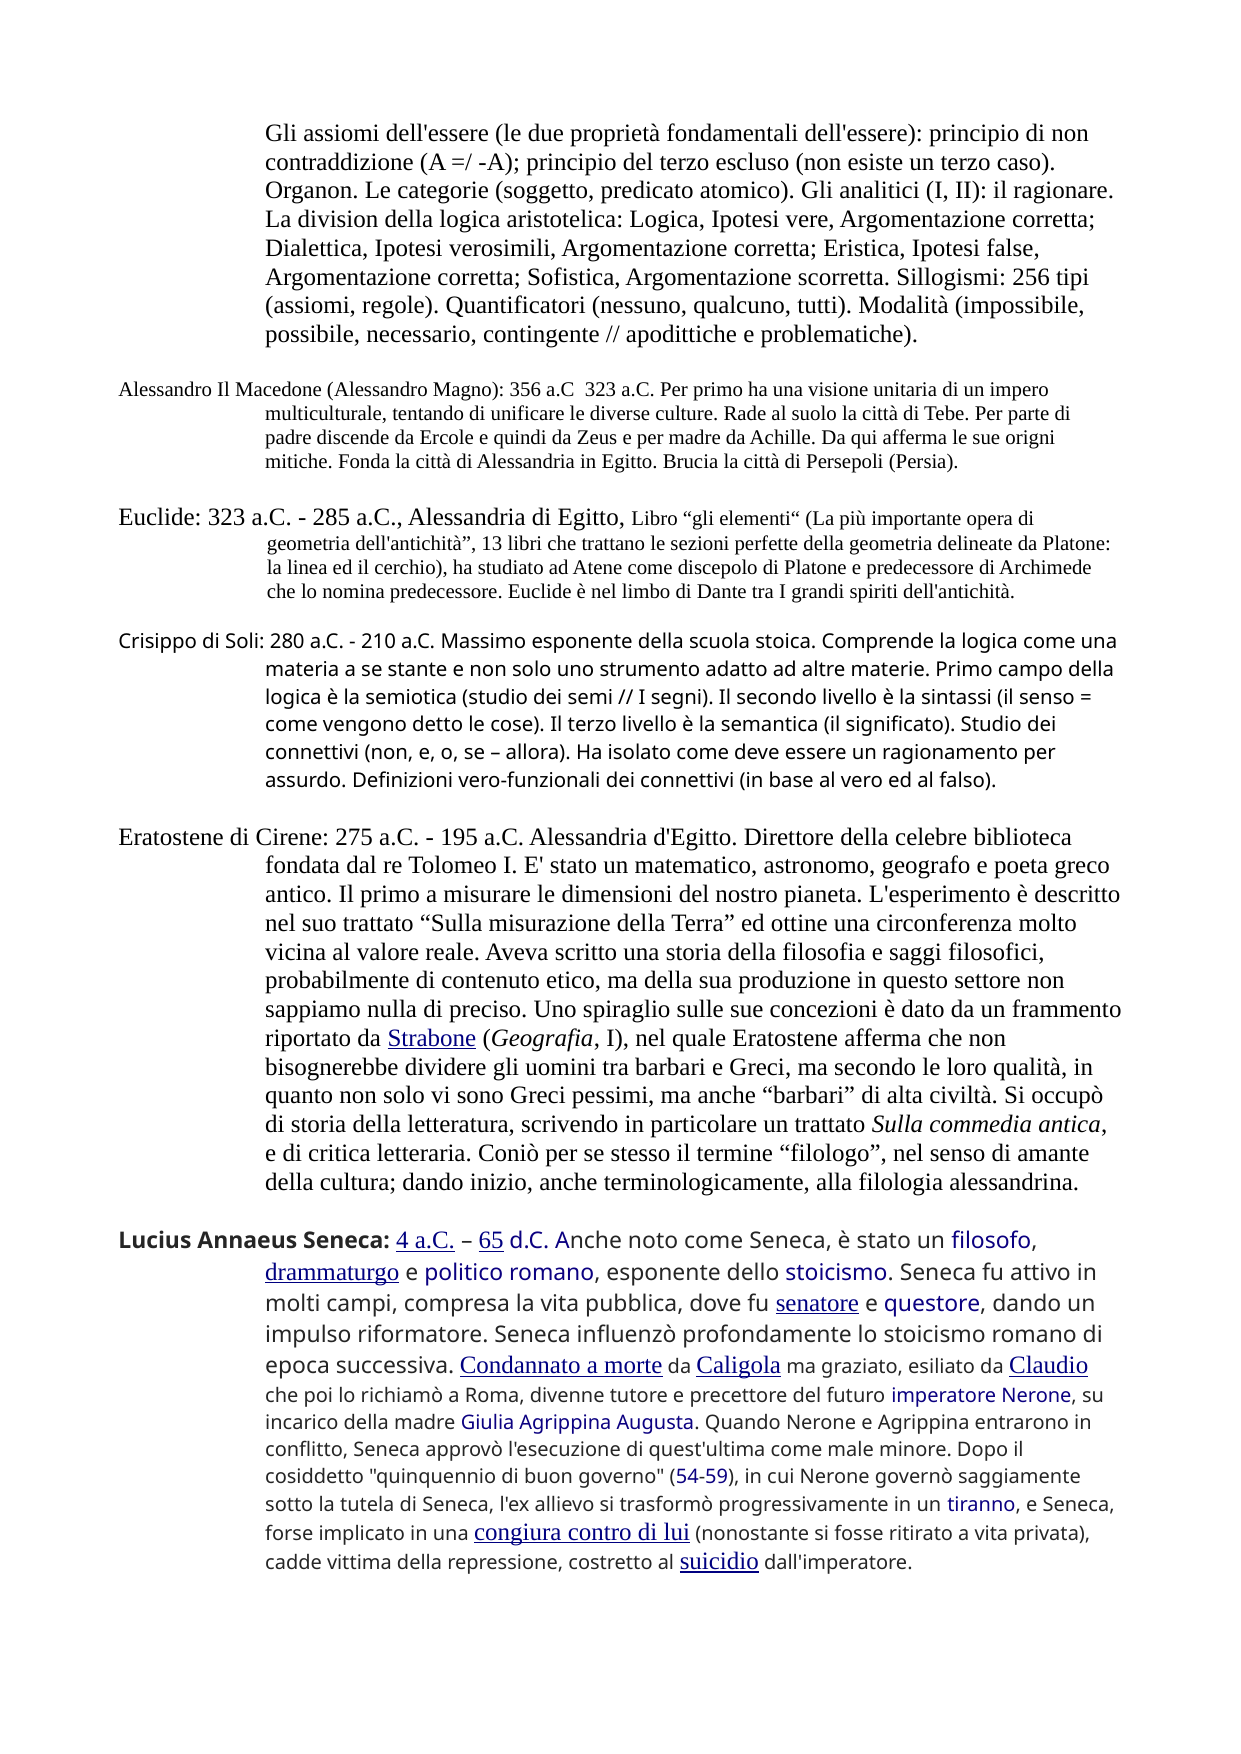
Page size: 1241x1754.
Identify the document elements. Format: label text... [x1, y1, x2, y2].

text Lucius Annaeus Seneca: 4 a.C. – 65 d.C. Anche noto come Seneca, è stato un filosofo, drammaturgo e politico romano, esponente dello stoicismo. Seneca fu attivo in molti campi, compresa la vita pubblica, dove fu senatore e questore, dando un impulso riformatore. Seneca influenzò profondamente lo stoicismo romano di epoca successiva. Condannato a morte da Caligola ma graziato, esiliato da Claudio che poi lo richiamò a Roma, divenne tutore e precettore del futuro imperatore Nerone, su incarico della madre Giulia Agrippina Augusta. Quando Nerone e Agrippina entrarono in conflitto, Seneca approvò l'esecuzione di quest'ultima come male minore. Dopo il cosiddetto "quinquennio di buon governo" (54-59), in cui Nerone governò saggiamente sotto la tutela di Seneca, l'ex allievo si trasformò progressivamente in un tiranno, e Seneca, forse implicato in una congiura contro di lui (nonostante si fosse ritirato a vita privata), cadde vittima della repressione, costretto al suicidio dall'imperatore. [118, 1224, 1122, 1576]
text Alessandro Il Macedone (Alessandro Magno): 356 a.C 323 a.C. Per primo ha una visione unitaria di un impero multiculturale, tentando di unificare le diverse culture. Rade al suolo la città di Tebe. Per parte di padre discende da Ercole e quindi da Zeus e per madre da Achille. Da qui afferma le sue origni mitiche. Fonda la città di Alessandria in Egitto. Brucia la città di Persepoli (Persia). [118, 377, 1122, 473]
text Eratostene di Cirene: 275 a.C. - 195 a.C. Alessandria d'Egitto. Direttore della celebre biblioteca fondata dal re Tolomeo I. E' stato un matematico, astronomo, geografo e poeta greco antico. Il primo a misurare le dimensioni del nostro pianeta. L'esperimento è descritto nel suo trattato “Sulla misurazione della Terra” ed ottine una circonferenza molto vicina al valore reale. Aveva scritto una storia della filosofia e saggi filosofici, probabilmente di contenuto etico, ma della sua produzione in questo settore non sappiamo nulla di preciso. Uno spiraglio sulle sue concezioni è dato da un frammento riportato da Strabone (Geografia, I), nel quale Eratostene afferma che non bisognerebbe dividere gli uomini tra barbari e Greci, ma secondo le loro qualità, in quanto non solo vi sono Greci pessimi, ma anche “barbari” di alta civiltà. Si occupò di storia della letteratura, scrivendo in particolare un trattato Sulla commedia antica, e di critica letteraria. Coniò per se stesso il termine “filologo”, nel senso di amante della cultura; dando inizio, anche terminologicamente, alla filologia alessandrina. [118, 822, 1122, 1196]
text Euclide: 323 a.C. - 285 a.C., Alessandria di Egitto, Libro “gli elementi“ (La più importante opera di geometria dell'antichità”, 13 libri che trattano le sezioni perfette della geometria delineate da Platone: la linea ed il cerchio), ha studiato ad Atene come discepolo di Platone e predecessore di Archimede che lo nomina predecessore. Euclide è nel limbo di Dante tra I grandi spiriti dell'antichità. [118, 502, 1122, 603]
text Crisippo di Soli: 280 a.C. - 210 a.C. Massimo esponente della scuola stoica. Comprende la logica come una materia a se stante e non solo uno strumento adatto ad altre materie. Primo campo della logica è la semiotica (studio dei semi // I segni). Il secondo livello è la sintassi (il senso = come vengono detto le cose). Il terzo livello è la semantica (il significato). Studio dei connettivi (non, e, o, se – allora). Ha isolato come deve essere un ragionamento per assurdo. Definizioni vero-funzionali dei connettivi (in base al vero ed al falso). [118, 627, 1122, 793]
text Gli assiomi dell'essere (le due proprietà fondamentali dell'essere): principio di non contraddizione (A =/ -A); principio del terzo escluso (non esiste un terzo caso). Organon. Le categorie (soggetto, predicato atomico). Gli analitici (I, II): il ragionare. La division della logica aristotelica: Logica, Ipotesi vere, Argomentazione corretta; Dialettica, Ipotesi verosimili, Argomentazione corretta; Eristica, Ipotesi false, Argomentazione corretta; Sofistica, Argomentazione scorretta. Sillogismi: 256 tipi (assiomi, regole). Quantificatori (nessuno, qualcuno, tutti). Modalità (impossibile, possibile, necessario, contingente // apodittiche e problematiche). [118, 118, 1122, 348]
